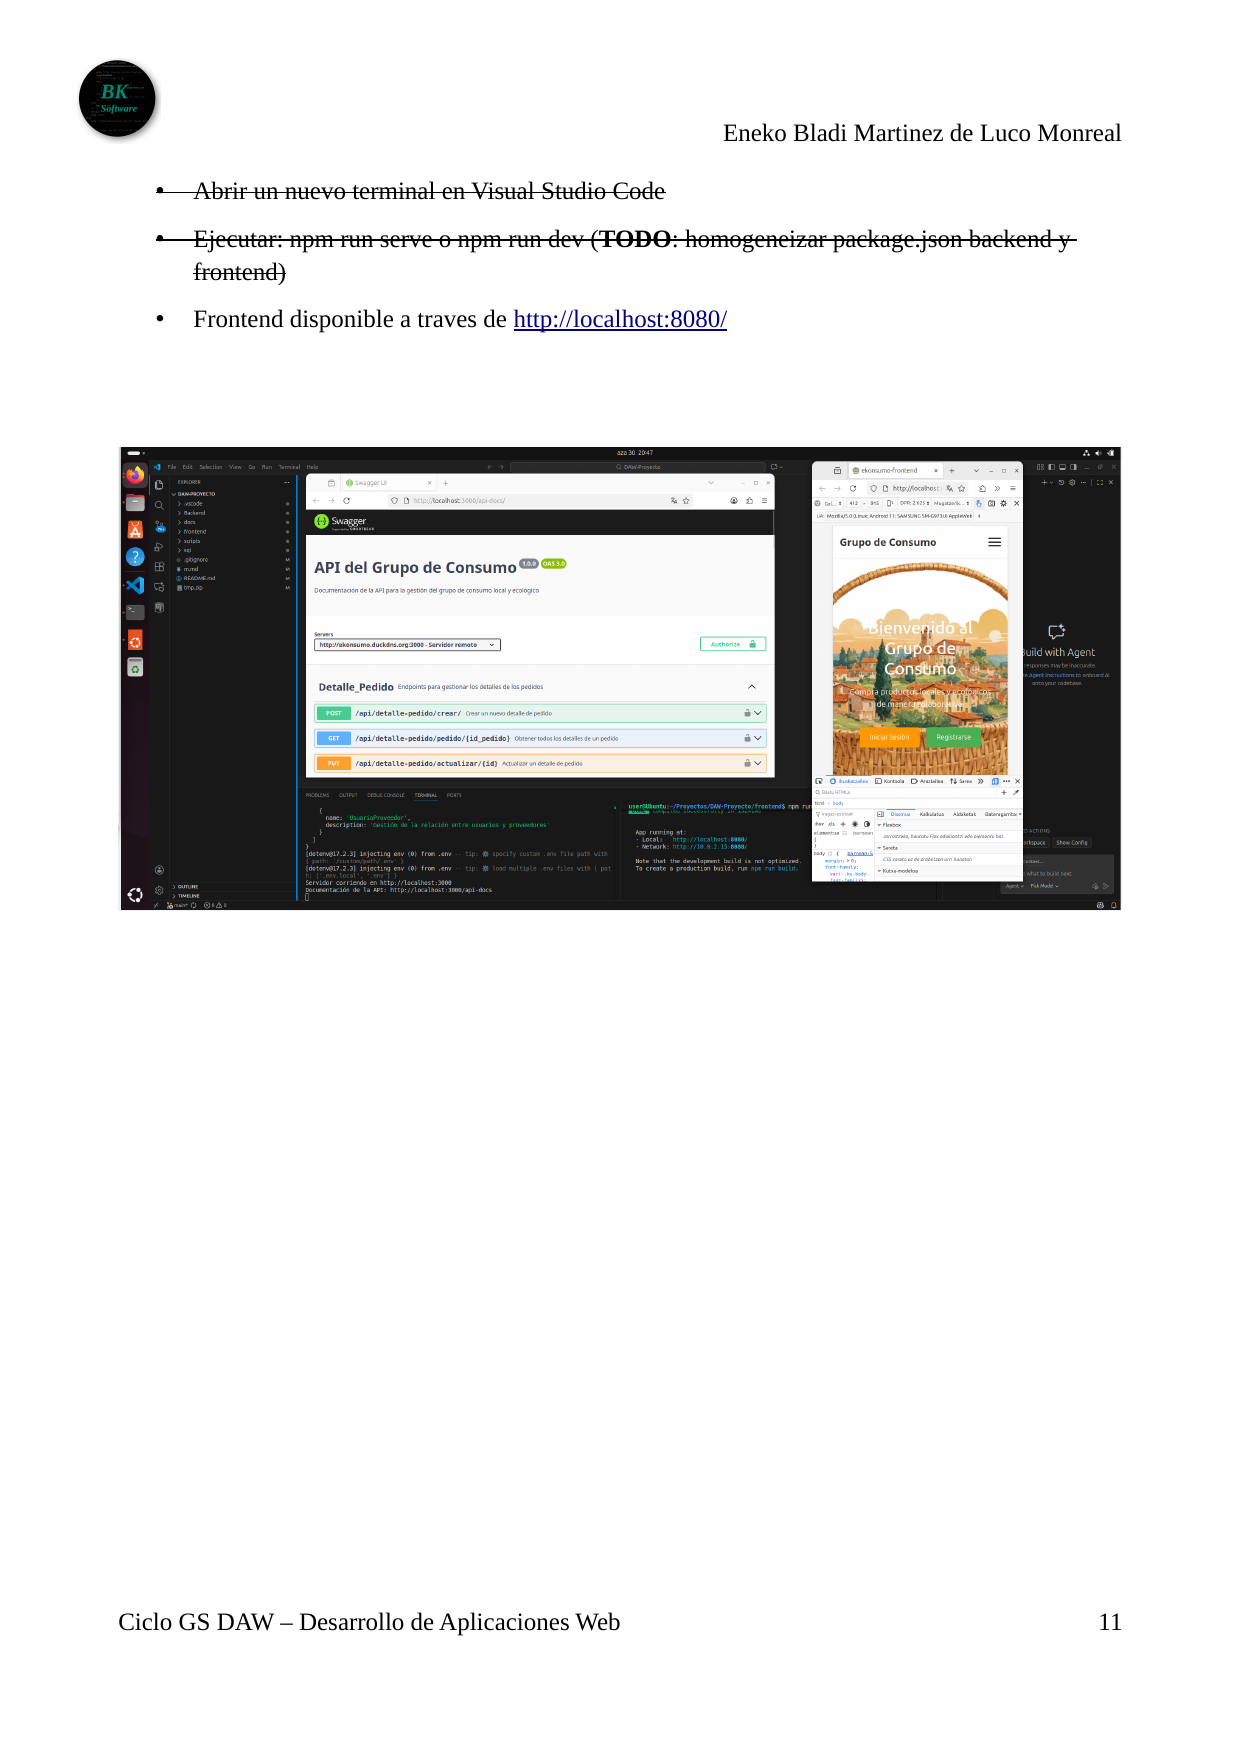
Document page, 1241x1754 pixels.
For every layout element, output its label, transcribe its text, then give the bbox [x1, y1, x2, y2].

picture [76, 58, 162, 144]
list Frontend disponible a traves de http://localhost:8080/ [156, 304, 1122, 333]
list Ejecutar: npm run serve o npm run dev (TODO: homogeneizar package.json backend y frontend) [156, 224, 1122, 286]
picture [118, 447, 1123, 911]
list Abrir un nuevo terminal en Visual Studio Code [156, 176, 1122, 205]
